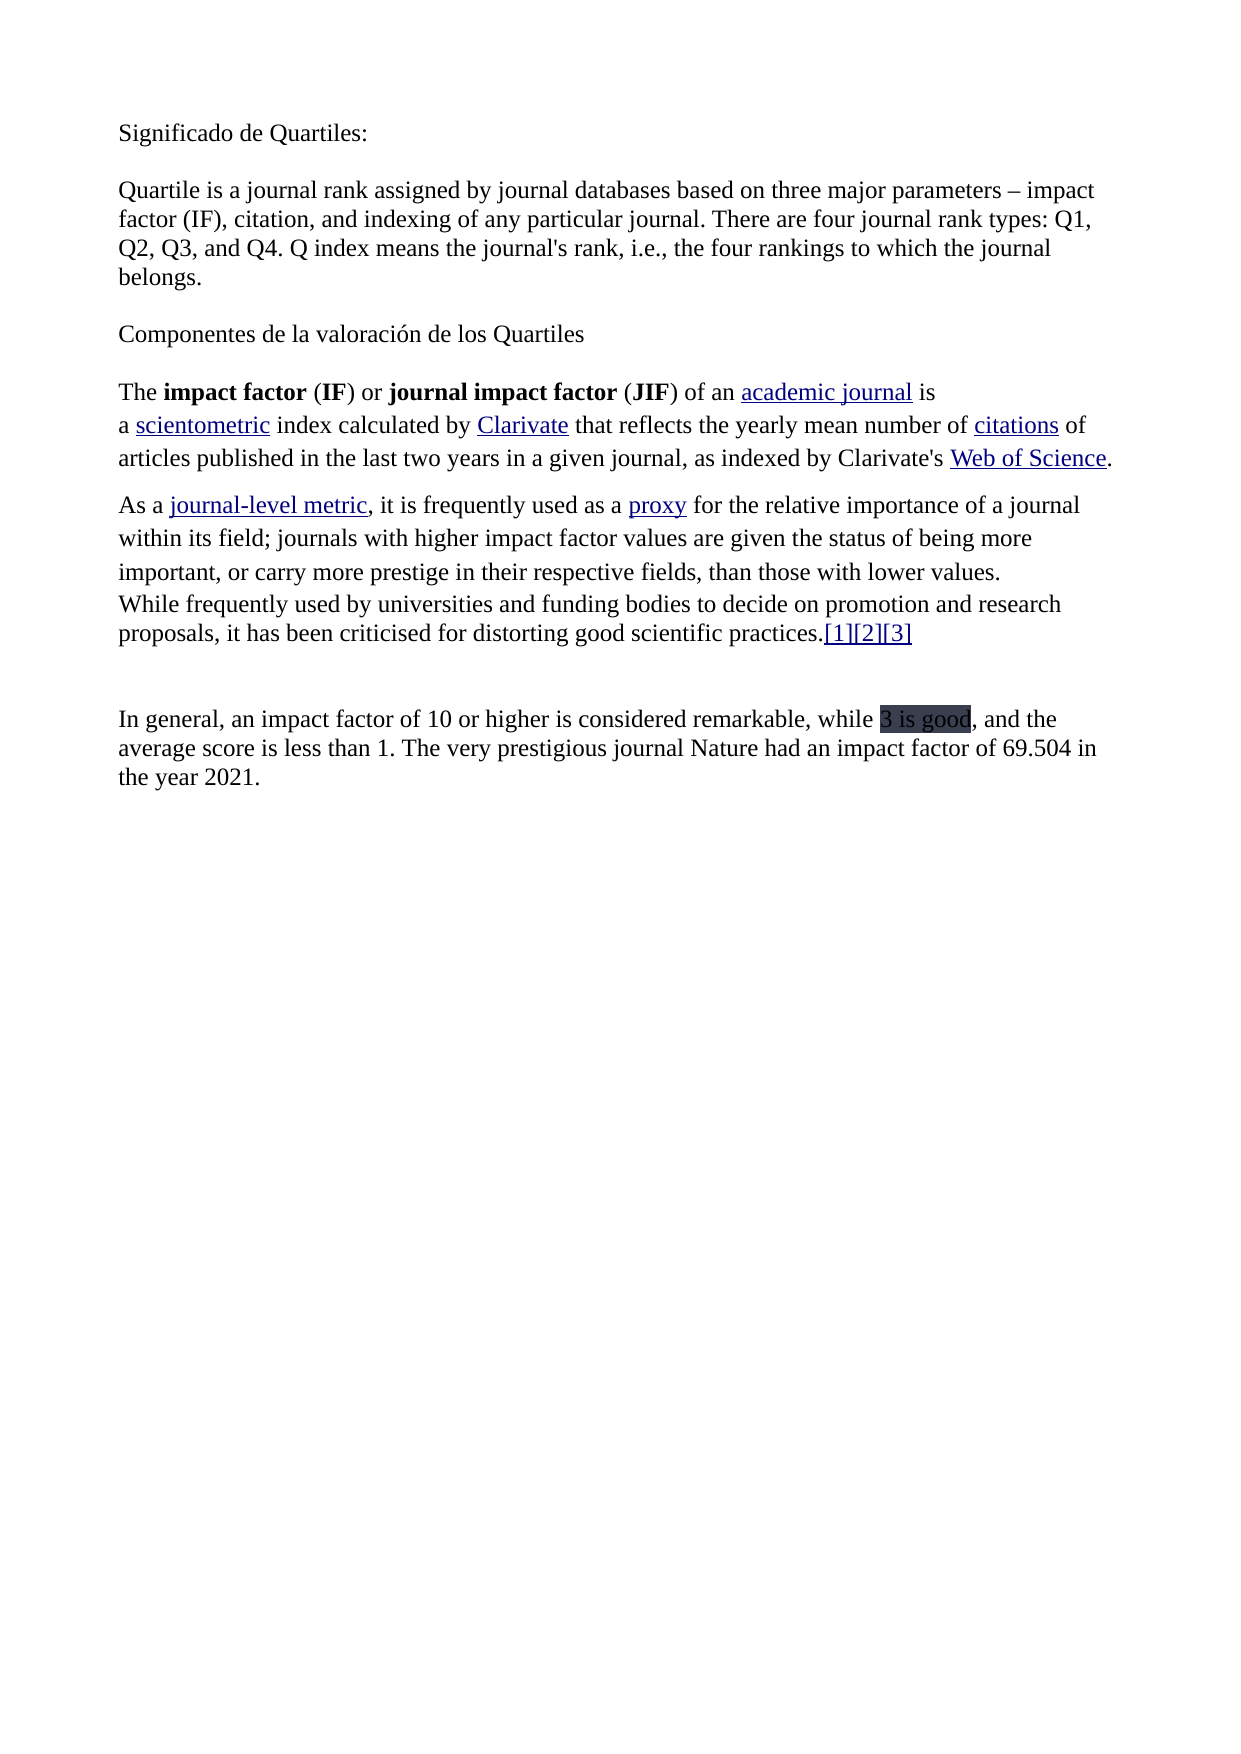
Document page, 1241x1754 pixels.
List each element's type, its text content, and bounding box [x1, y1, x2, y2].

text The impact factor (IF) or journal impact factor (JIF) of an academic journal is a scientometric index calculated by Clarivate that reflects the yearly mean number of citations of articles published in the last two years in a given journal, as indexed by Clarivate's Web of Science. [118, 377, 1122, 472]
text While frequently used by universities and funding bodies to decide on promotion and research proposals, it has been criticised for distorting good scientific practices.[1][2][3] [118, 589, 1122, 647]
text Componentes de la valoración de los Quartiles [118, 319, 1122, 348]
text Quartile is a journal rank assigned by journal databases based on three major parameters – impact factor (IF), citation, and indexing of any particular journal. There are four journal rank types: Q1, Q2, Q3, and Q4. Q index means the journal's rank, i.e., the four rankings to which the journal belongs. [118, 176, 1122, 291]
text Significado de Quartiles: [118, 118, 1122, 147]
text As a journal-level metric, it is frequently used as a proxy for the relative importance of a journal within its field; journals with higher impact factor values are given the status of being more important, or carry more prestige in their respective fields, than those with lower values. [118, 491, 1122, 585]
text In general, an impact factor of 10 or higher is considered remarkable, while 3 is good, and the average score is less than 1. The very prestigious journal Nature had an impact factor of 69.504 in the year 2021. [118, 704, 1122, 791]
